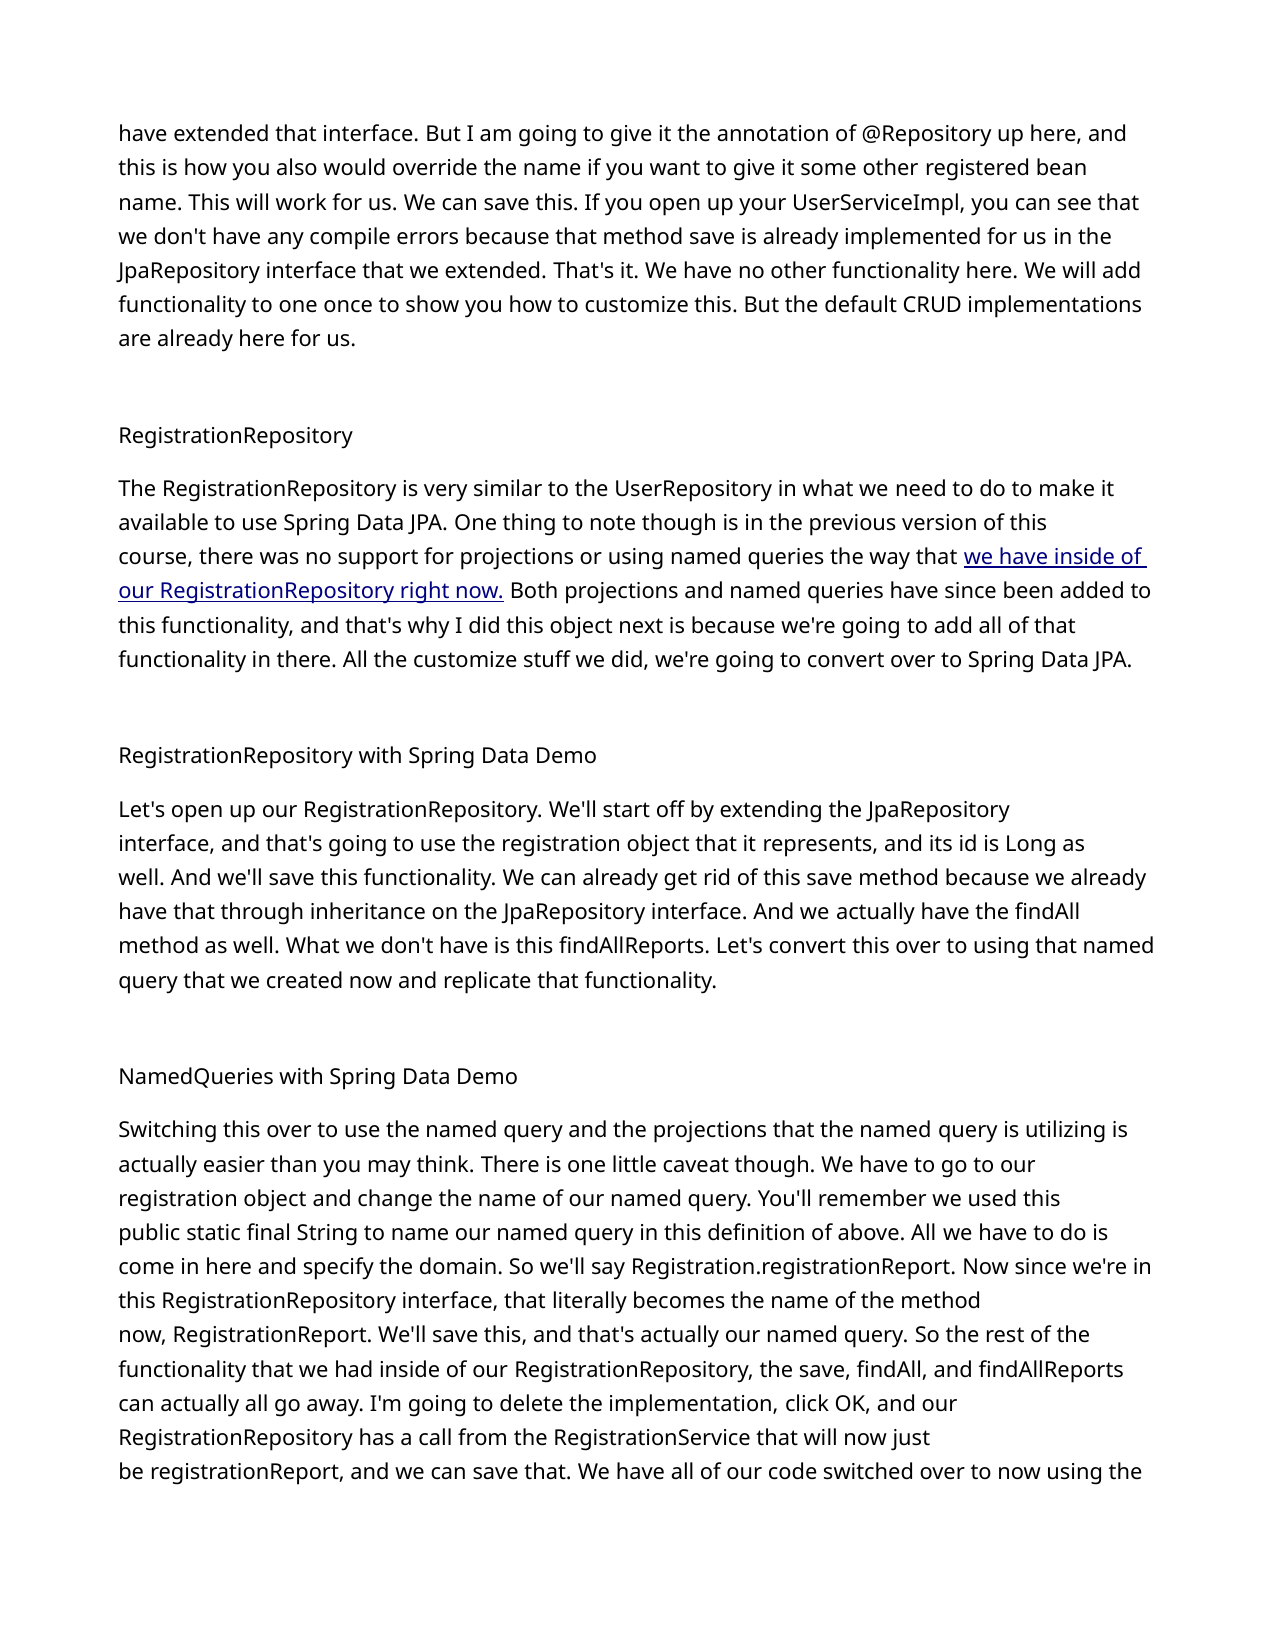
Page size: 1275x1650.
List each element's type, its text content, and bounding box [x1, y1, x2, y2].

text have extended that interface. But I am going to give it the annotation of @Repository up here, and this is how you also would override the name if you want to give it some other registered bean name. This will work for us. We can save this. If you open up your UserServiceImpl, you can see that we don't have any compile errors because that method save is already implemented for us in the JpaRepository interface that we extended. That's it. We have no other functionality here. We will add functionality to one once to show you how to customize this. But the default CRUD implementations are already here for us. [118, 118, 1157, 353]
text Let's open up our RegistrationRepository. We'll start off by extending the JpaRepository interface, and that's going to use the registration object that it represents, and its id is Long as well. And we'll save this functionality. We can already get rid of this save method because we already have that through inheritance on the JpaRepository interface. And we actually have the findAll method as well. What we don't have is this findAllReports. Let's convert this over to using that named query that we created now and replicate that functionality. [118, 794, 1157, 994]
subtitle RegistrationRepository with Spring Data Demo [118, 741, 1157, 770]
text The RegistrationRepository is very similar to the UserRepository in what we need to do to make it available to use Spring Data JPA. One thing to note though is in the previous version of this course, there was no support for projections or using named queries the way that we have inside of our RegistrationRepository right now. Both projections and named queries have since been added to this functionality, and that's why I did this object next is because we're going to add all of that functionality in there. All the customize stuff we did, we're going to convert over to Spring Data JPA. [118, 473, 1157, 674]
subtitle RegistrationRepository [118, 420, 1157, 449]
text Switching this over to use the named query and the projections that the named query is utilizing is actually easier than you may think. There is one little caveat though. We have to go to our registration object and change the name of our named query. You'll remember we used this public static final String to name our named query in this definition of above. All we have to do is come in here and specify the domain. So we'll say Registration.registrationReport. Now since we're in this RegistrationRepository interface, that literally becomes the name of the method now, RegistrationReport. We'll save this, and that's actually our named query. So the rest of the functionality that we had inside of our RegistrationRepository, the save, findAll, and findAllReports can actually all go away. I'm going to delete the implementation, click OK, and our RegistrationRepository has a call from the RegistrationService that will now just be registrationReport, and we can save that. We have all of our code switched over to now using the [118, 1114, 1157, 1486]
subtitle NamedQueries with Spring Data Demo [118, 1061, 1157, 1091]
